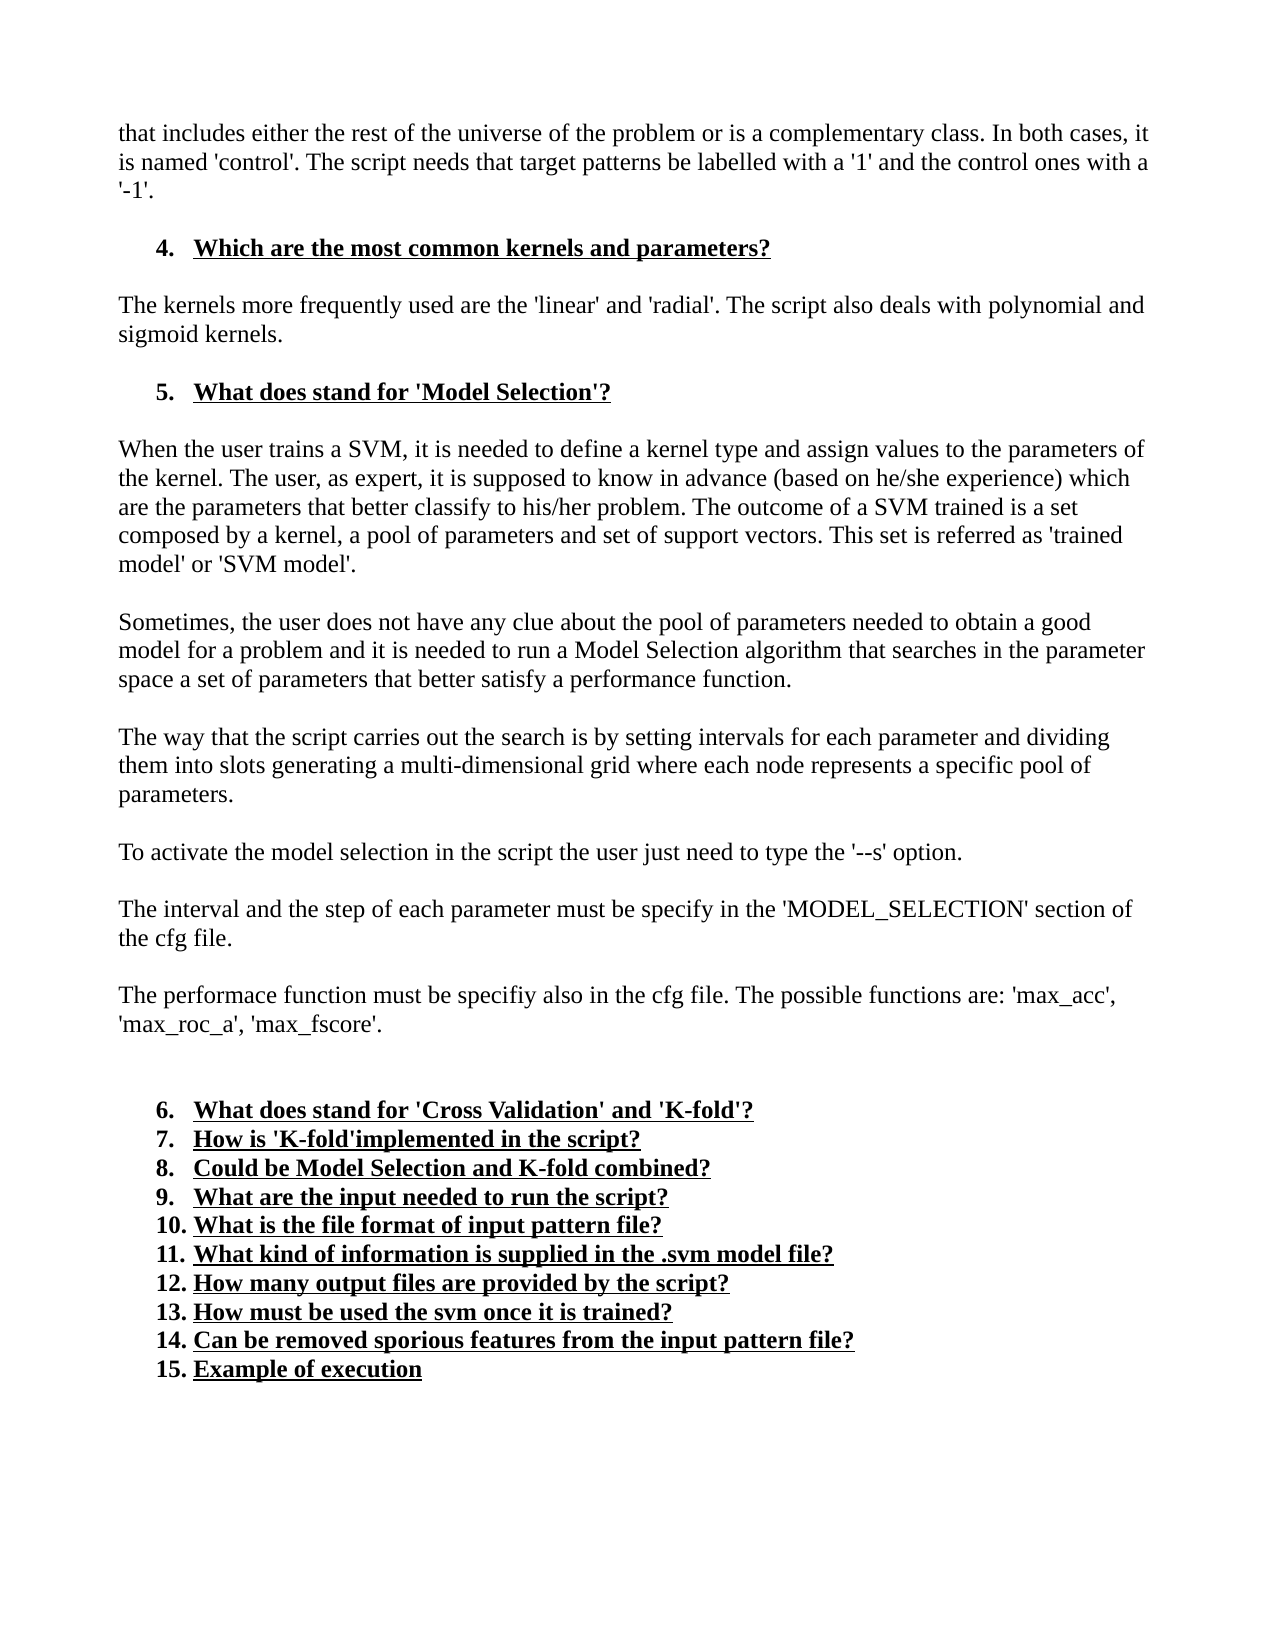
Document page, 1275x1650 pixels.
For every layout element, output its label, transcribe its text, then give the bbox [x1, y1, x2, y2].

list Could be Model Selection and K-fold combined? [156, 1153, 1157, 1182]
text The interval and the step of each parameter must be specify in the 'MODEL_SELECTION' section of the cfg file. [118, 894, 1157, 952]
text The kernels more frequently used are the 'linear' and 'radial'. The script also deals with polynomial and sigmoid kernels. [118, 291, 1157, 348]
list Can be removed sporious features from the input pattern file? [156, 1326, 1157, 1354]
list Which are the most common kernels and parameters? [156, 233, 1157, 262]
list How must be used the svm once it is trained? [156, 1297, 1157, 1326]
text that includes either the rest of the universe of the problem or is a complementary class. In both cases, it is named 'control'. The script needs that target patterns be labelled with a '1' and the control ones with a '-1'. [118, 118, 1157, 204]
text The way that the script carries out the search is by setting intervals for each parameter and dividing them into slots generating a multi-dimensional grid where each node represents a specific pool of parameters. [118, 722, 1157, 808]
list What does stand for 'Model Selection'? [156, 377, 1157, 406]
text Sometimes, the user does not have any clue about the pool of parameters needed to obtain a good model for a problem and it is needed to run a Model Selection algorithm that searches in the parameter space a set of parameters that better satisfy a performance function. [118, 607, 1157, 693]
list What kind of information is supplied in the .svm model file? [156, 1239, 1157, 1268]
text When the user trains a SVM, it is needed to define a kernel type and assign values to the parameters of the kernel. The user, as expert, it is supposed to know in advance (based on he/she experience) which are the parameters that better classify to his/her problem. The outcome of a SVM trained is a set composed by a kernel, a pool of parameters and set of support vectors. This set is referred as 'trained model' or 'SVM model'. [118, 434, 1157, 578]
list Example of execution [156, 1354, 1157, 1383]
text The performace function must be specifiy also in the cfg file. The possible functions are: 'max_acc', 'max_roc_a', 'max_fscore'. [118, 981, 1157, 1038]
list How many output files are provided by the script? [156, 1268, 1157, 1297]
list What does stand for 'Cross Validation' and 'K-fold'? [156, 1096, 1157, 1124]
text To activate the model selection in the script the user just need to type the '--s' option. [118, 837, 1157, 866]
list What are the input needed to run the script? [156, 1182, 1157, 1211]
list How is 'K-fold'implemented in the script? [156, 1124, 1157, 1153]
list What is the file format of input pattern file? [156, 1211, 1157, 1239]
